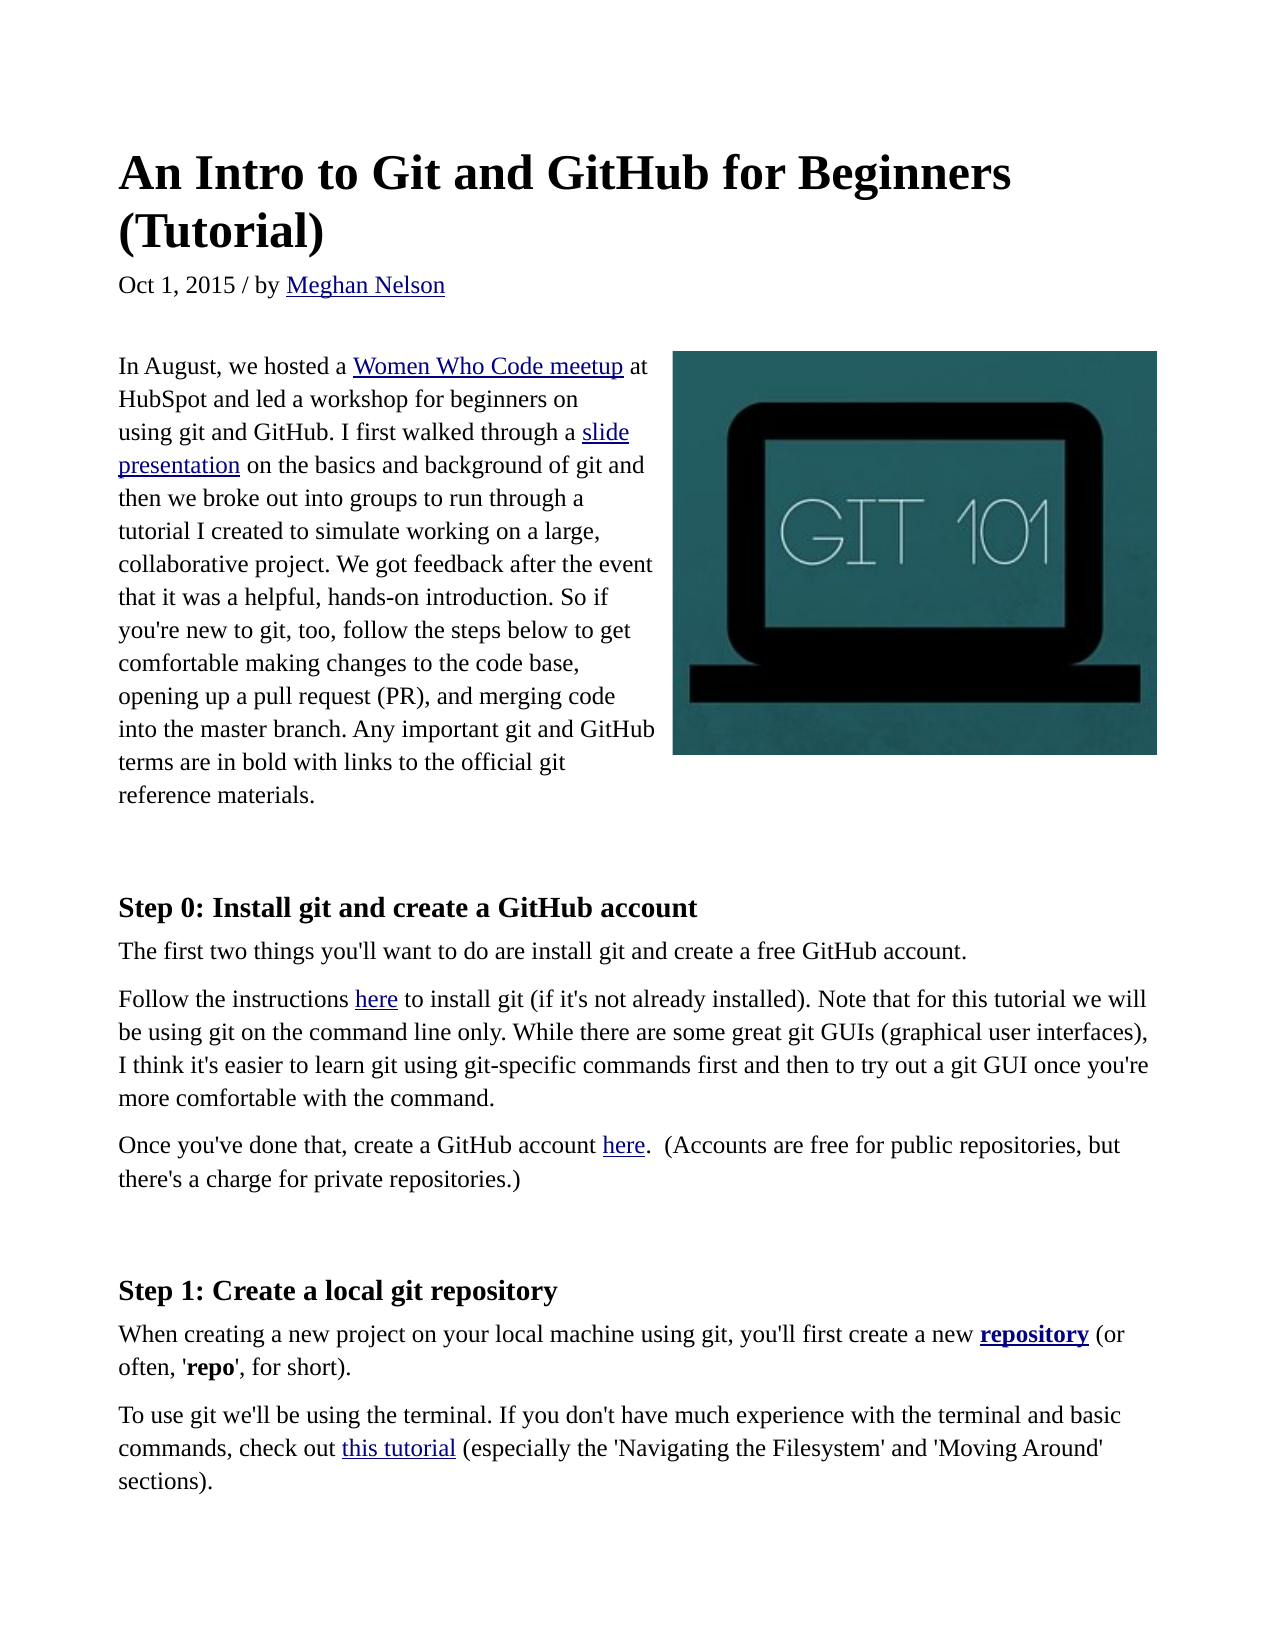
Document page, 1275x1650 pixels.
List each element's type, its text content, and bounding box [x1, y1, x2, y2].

subtitle An Intro to Git and GitHub for Beginners (Tutorial) [118, 143, 1157, 258]
text The first two things you'll want to do are install git and create a free GitHub account. [118, 936, 1157, 965]
text Once you've done that, create a GitHub account here. (Accounts are free for public repositories, but there's a charge for private repositories.) [118, 1131, 1157, 1192]
text Follow the instructions here to install git (if it's not already installed). Note that for this tutorial we will be using git on the command line only. While there are some great git GUIs (graphical user interfaces), I think it's easier to learn git using git-specific commands first and then to try out a git GUI once you're more comfortable with the command. [118, 984, 1157, 1112]
text To use git we'll be using the terminal. If you don't have much experience with the terminal and basic commands, check out this tutorial (especially the 'Navigating the Filesystem' and 'Moving Around' sections). [118, 1400, 1157, 1495]
subtitle Step 1: Create a local git repository [118, 1273, 1157, 1307]
subtitle Step 0: Install git and create a GitHub account [118, 890, 1157, 924]
text Oct 1, 2015 / by Meghan Nelson [118, 271, 1157, 299]
text In August, we hosted a Women Who Code meetup at HubSpot and led a workshop for beginners on using git and GitHub. I first walked through a slide presentation on the basics and background of git and then we broke out into groups to run through a tutorial I created to simulate working on a large, collaborative project. We got feedback after the event that it was a helpful, hands-on introduction. So if you're new to git, too, follow the steps below to get comfortable making changes to the code base, opening up a pull request (PR), and merging code into the master branch. Any important git and GitHub terms are in bold with links to the official git reference materials. [118, 351, 1157, 809]
text When creating a new project on your local machine using git, you'll first create a new repository (or often, 'repo', for short). [118, 1319, 1157, 1381]
picture [672, 351, 1157, 755]
